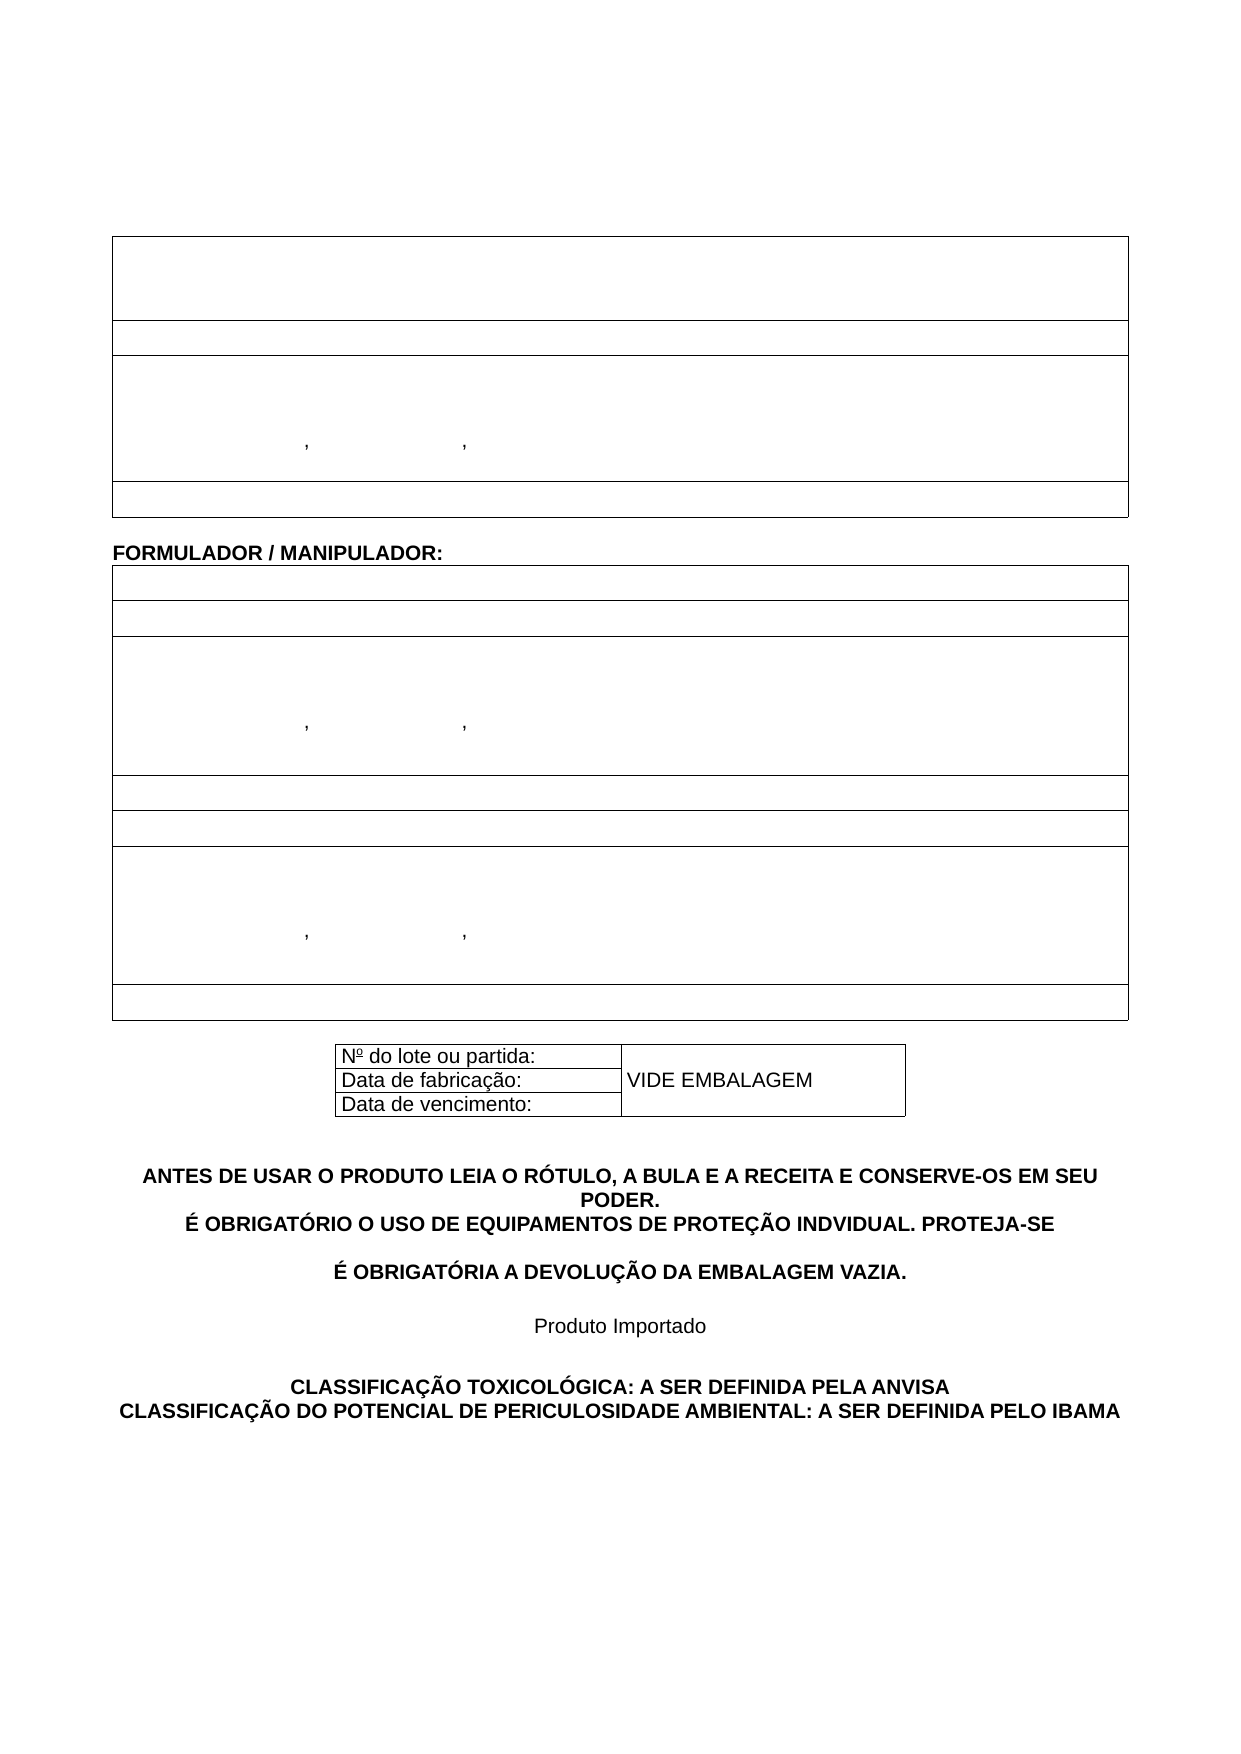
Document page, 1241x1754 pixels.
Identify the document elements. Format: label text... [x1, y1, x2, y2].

table_header <o.formulated_product_id.name> [113, 566, 1128, 600]
text Produto Importado [112, 1314, 1128, 1338]
text É OBRIGATÓRIO O USO DE EQUIPAMENTOS DE PROTEÇÃO INDVIDUAL. PROTEJA-SE [112, 1212, 1128, 1236]
table_cell <partner.name> <partner.street> <partner.street2>, <partner.city>, <partner.state_id.name> <partner.country_id.name> [113, 356, 1128, 481]
text CLASSIFICAÇÃO DO POTENCIAL DE PERICULOSIDADE AMBIENTAL: A SER DEFINIDA PELO IBAMA [112, 1398, 1128, 1422]
table_header No do lote ou partida: [336, 1045, 621, 1068]
table_cell </for> [113, 482, 1128, 517]
text FORMULADOR / MANIPULADOR: [112, 541, 1128, 565]
table_cell <partner.name> <partner.street> <partner.street2>, <partner.city>, <partner.state_id.name> <partner.country_id.name> [113, 847, 1128, 984]
table_cell Data de vencimento: [336, 1093, 621, 1116]
table_cell Data de fabricação: [336, 1069, 621, 1092]
table_cell </for> [113, 776, 1128, 810]
table_cell <for each="partner in partners(o, 'manufacturer')"> [113, 601, 1128, 636]
text É OBRIGATÓRIA A DEVOLUÇÃO DA EMBALAGEM VAZIA. [112, 1260, 1128, 1284]
table_cell <partner.name> <partner.street> <partner.street2>, <partner.city>, <partner.state_id.name> <partner.country_id.name> [113, 637, 1128, 774]
table_header [622, 1045, 905, 1068]
text ANTES DE USAR O PRODUTO LEIA O RÓTULO, A BULA E A RECEITA E CONSERVE-OS EM SEU PODER. [112, 1164, 1128, 1212]
table_cell </for> [113, 985, 1128, 1020]
table_cell <for each="partner in partners(o, 'formulator')"> [113, 811, 1128, 846]
table_header <for each="pt in o.techincal_product_ids"> <pt.name> </for> [113, 237, 1128, 320]
table_cell <for each="partner in partners(o, 'manufacturer')"> [113, 321, 1128, 355]
table_cell [622, 1092, 905, 1116]
table_cell VIDE EMBALAGEM [622, 1068, 905, 1092]
text CLASSIFICAÇÃO TOXICOLÓGICA: A SER DEFINIDA PELA ANVISA [112, 1374, 1128, 1398]
